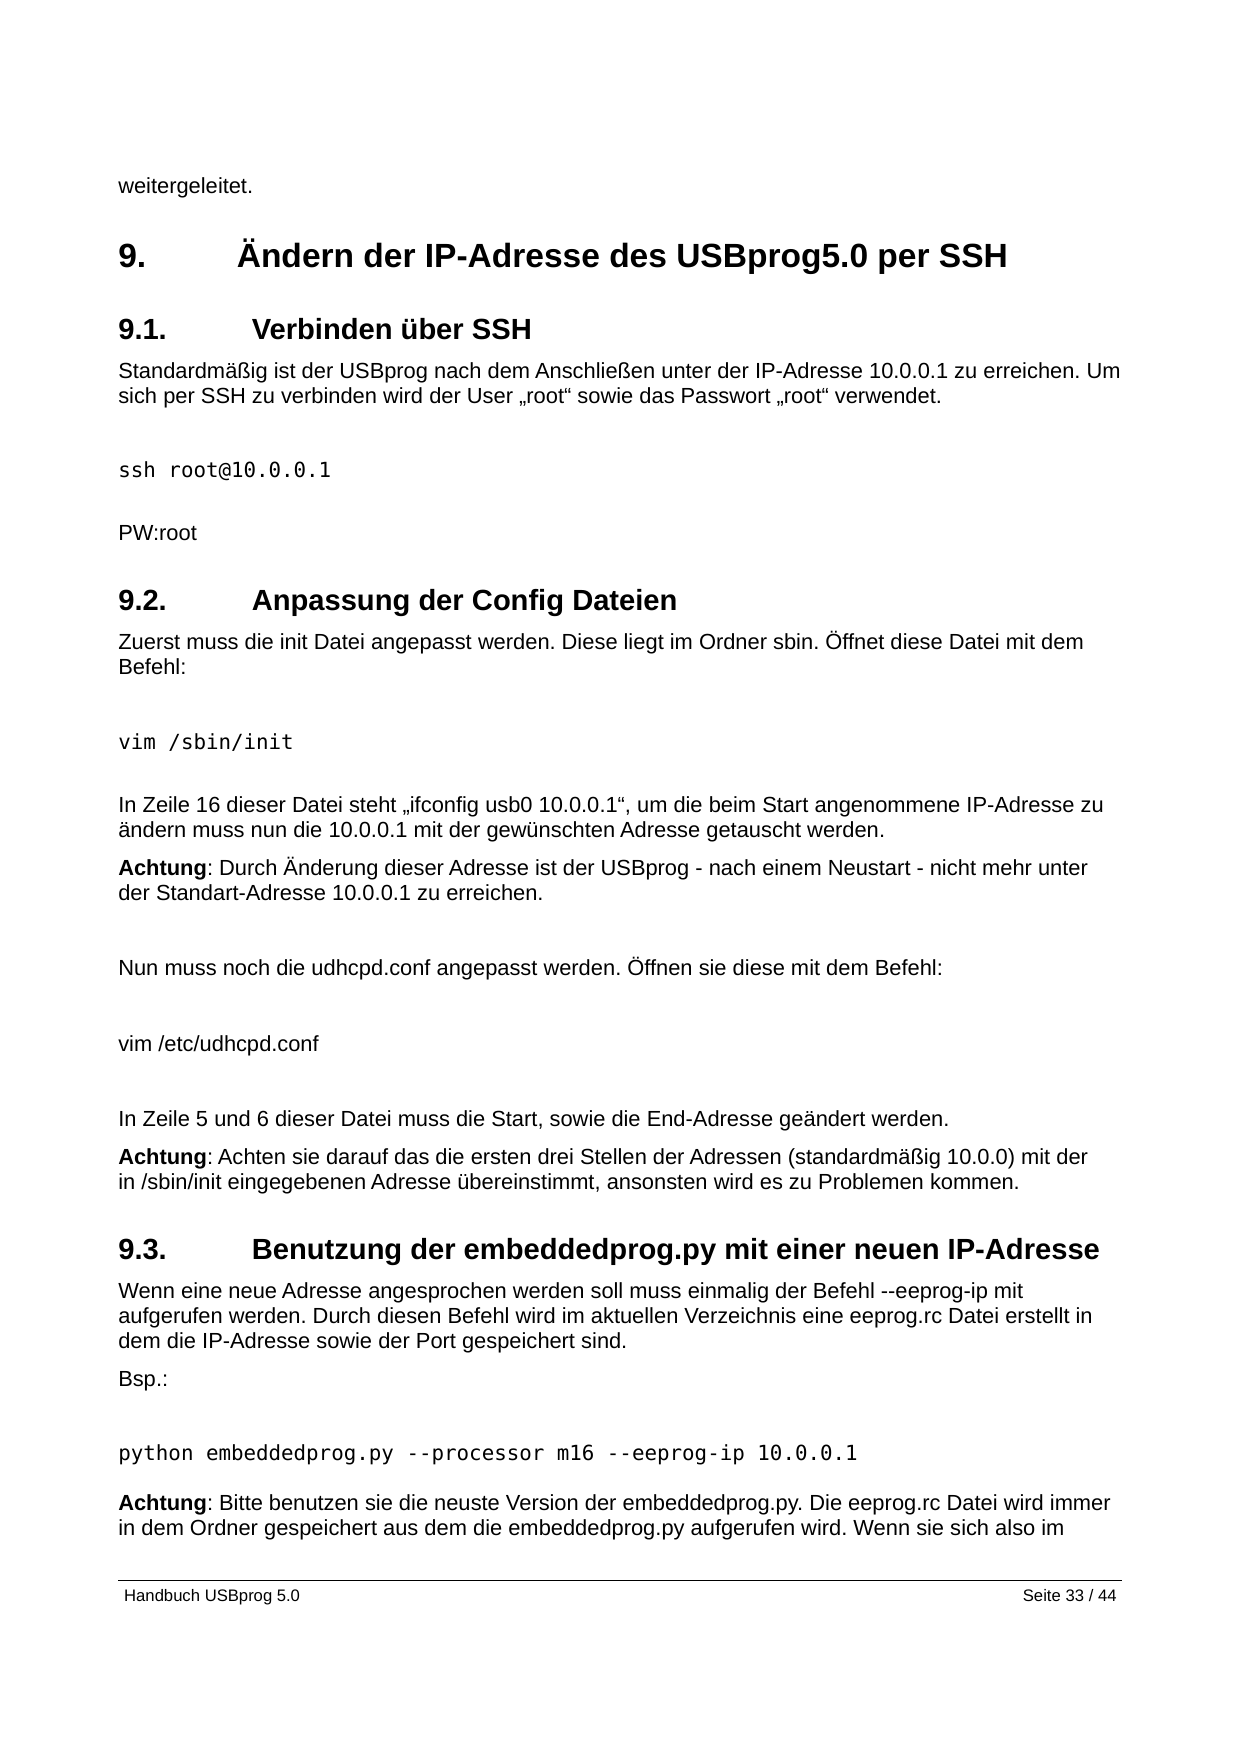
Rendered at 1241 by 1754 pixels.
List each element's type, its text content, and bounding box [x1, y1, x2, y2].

text vim /sbin/init [118, 730, 1122, 754]
text python embeddedprog.py --processor m16 --eeprog-ip 10.0.0.1 [118, 1441, 1122, 1466]
subtitle Ändern der IP-Adresse des USBprog5.0 per SSH [118, 236, 1122, 274]
text Achtung: Durch Änderung dieser Adresse ist der USBprog - nach einem Neustart - nicht mehr unter der Standart-Adresse 10.0.0.1 zu erreichen. [118, 854, 1122, 905]
subtitle Benutzung der embeddedprog.py mit einer neuen IP-Adresse [118, 1232, 1122, 1265]
text PW:root [118, 520, 1122, 546]
text Wenn eine neue Adresse angesprochen werden soll muss einmalig der Befehl --eeprog-ip mit aufgerufen werden. Durch diesen Befehl wird im aktuellen Verzeichnis eine eeprog.rc Datei erstellt in dem die IP-Adresse sowie der Port gespeichert sind. [118, 1278, 1122, 1353]
text ssh root@10.0.0.1 [118, 458, 1122, 483]
subtitle Anpassung der Config Dateien [118, 583, 1122, 617]
text Zuerst muss die init Datei angepasst werden. Diese liegt im Ordner sbin. Öffnet diese Datei mit dem Befehl: [118, 629, 1122, 679]
text In Zeile 16 dieser Datei steht „ifconfig usb0 10.0.0.1“, um die beim Start angenommene IP-Adresse zu ändern muss nun die 10.0.0.1 mit der gewünschten Adresse getauscht werden. [118, 792, 1122, 842]
text Achtung: Achten sie darauf das die ersten drei Stellen der Adressen (standardmäßig 10.0.0) mit der in /sbin/init eingegebenen Adresse übereinstimmt, ansonsten wird es zu Problemen kommen. [118, 1144, 1122, 1194]
text In Zeile 5 und 6 dieser Datei muss die Start, sowie die End-Adresse geändert werden. [118, 1106, 1122, 1131]
subtitle Verbinden über SSH [118, 312, 1122, 345]
text Nun muss noch die udhcpd.conf angepasst werden. Öffnen sie diese mit dem Befehl: [118, 955, 1122, 980]
text Bsp.: [118, 1366, 1122, 1391]
text Achtung: Bitte benutzen sie die neuste Version der embeddedprog.py. Die eeprog.rc Datei wird immer in dem Ordner gespeichert aus dem die embeddedprog.py aufgerufen wird. Wenn sie sich also im [118, 1490, 1122, 1540]
text weitergeleitet. [118, 173, 1122, 198]
text vim /etc/udhcpd.conf [118, 1031, 1122, 1056]
text Standardmäßig ist der USBprog nach dem Anschließen unter der IP-Adresse 10.0.0.1 zu erreichen. Um sich per SSH zu verbinden wird der User „root“ sowie das Passwort „root“ verwendet. [118, 358, 1122, 408]
